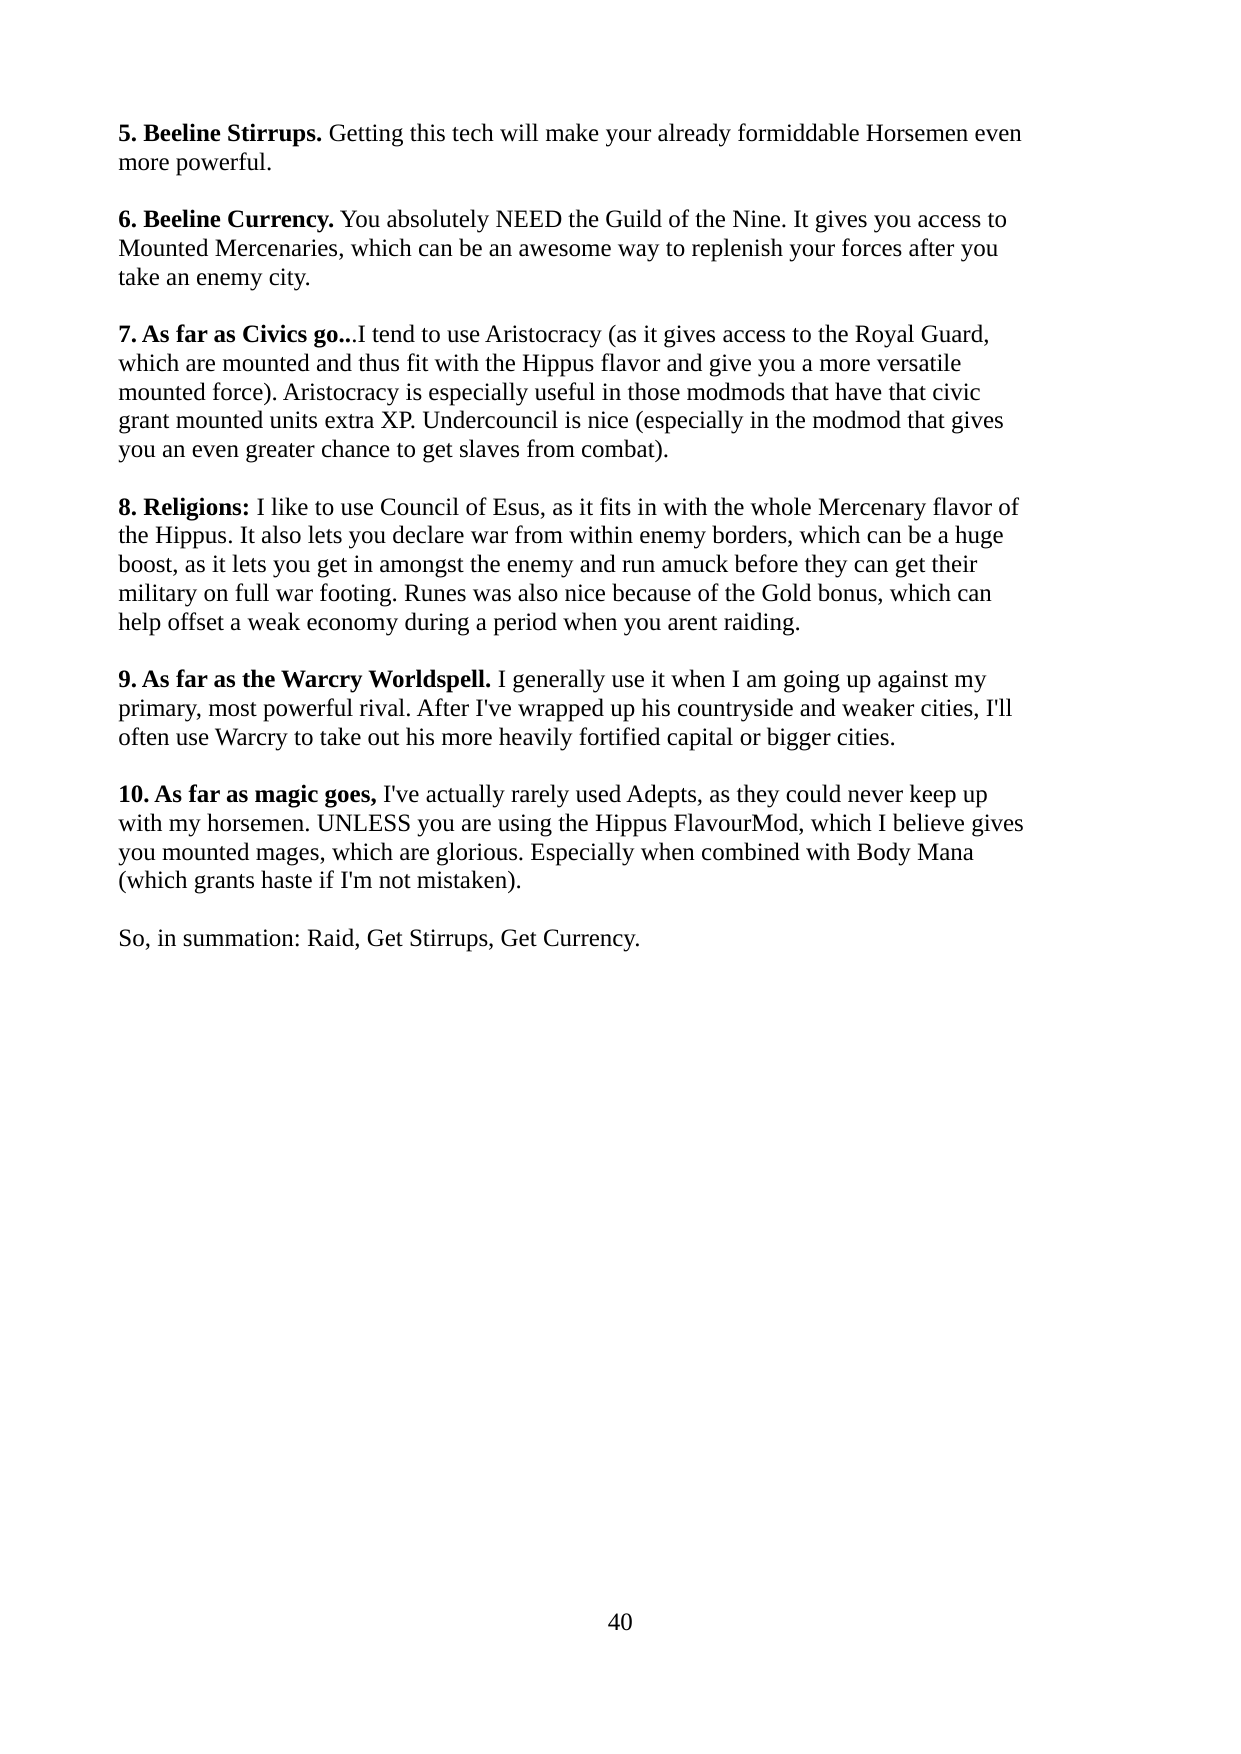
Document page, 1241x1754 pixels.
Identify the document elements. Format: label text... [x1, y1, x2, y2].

text 5. Beeline Stirrups. Getting this tech will make your already formiddable Horsemen even more powerful. [118, 118, 1032, 176]
text 9. As far as the Warcry Worldspell. I generally use it when I am going up against my primary, most powerful rival. After I've wrapped up his countryside and weaker cities, I'll often use Warcry to take out his more heavily fortified capital or bigger cities. [118, 664, 1032, 751]
text So, in summation: Raid, Get Stirrups, Get Currency. [118, 923, 1032, 952]
text 6. Beeline Currency. You absolutely NEED the Guild of the Nine. It gives you access to Mounted Mercenaries, which can be an awesome way to replenish your forces after you take an enemy city. [118, 204, 1032, 291]
text 8. Religions: I like to use Council of Esus, as it fits in with the whole Mercenary flavor of the Hippus. It also lets you declare war from within enemy borders, which can be a huge boost, as it lets you get in amongst the enemy and run amuck before they can get their military on full war footing. Runes was also nice because of the Gold bonus, which can help offset a weak economy during a period when you arent raiding. [118, 492, 1032, 636]
text 10. As far as magic goes, I've actually rarely used Adepts, as they could never keep up with my horsemen. UNLESS you are using the Hippus FlavourMod, which I believe gives you mounted mages, which are glorious. Especially when combined with Body Mana (which grants haste if I'm not mistaken). [118, 779, 1032, 894]
text 7. As far as Civics go...I tend to use Aristocracy (as it gives access to the Royal Guard, which are mounted and thus fit with the Hippus flavor and give you a more versatile mounted force). Aristocracy is especially useful in those modmods that have that civic grant mounted units extra XP. Undercouncil is nice (especially in the modmod that gives you an even greater chance to get slaves from combat). [118, 319, 1032, 463]
